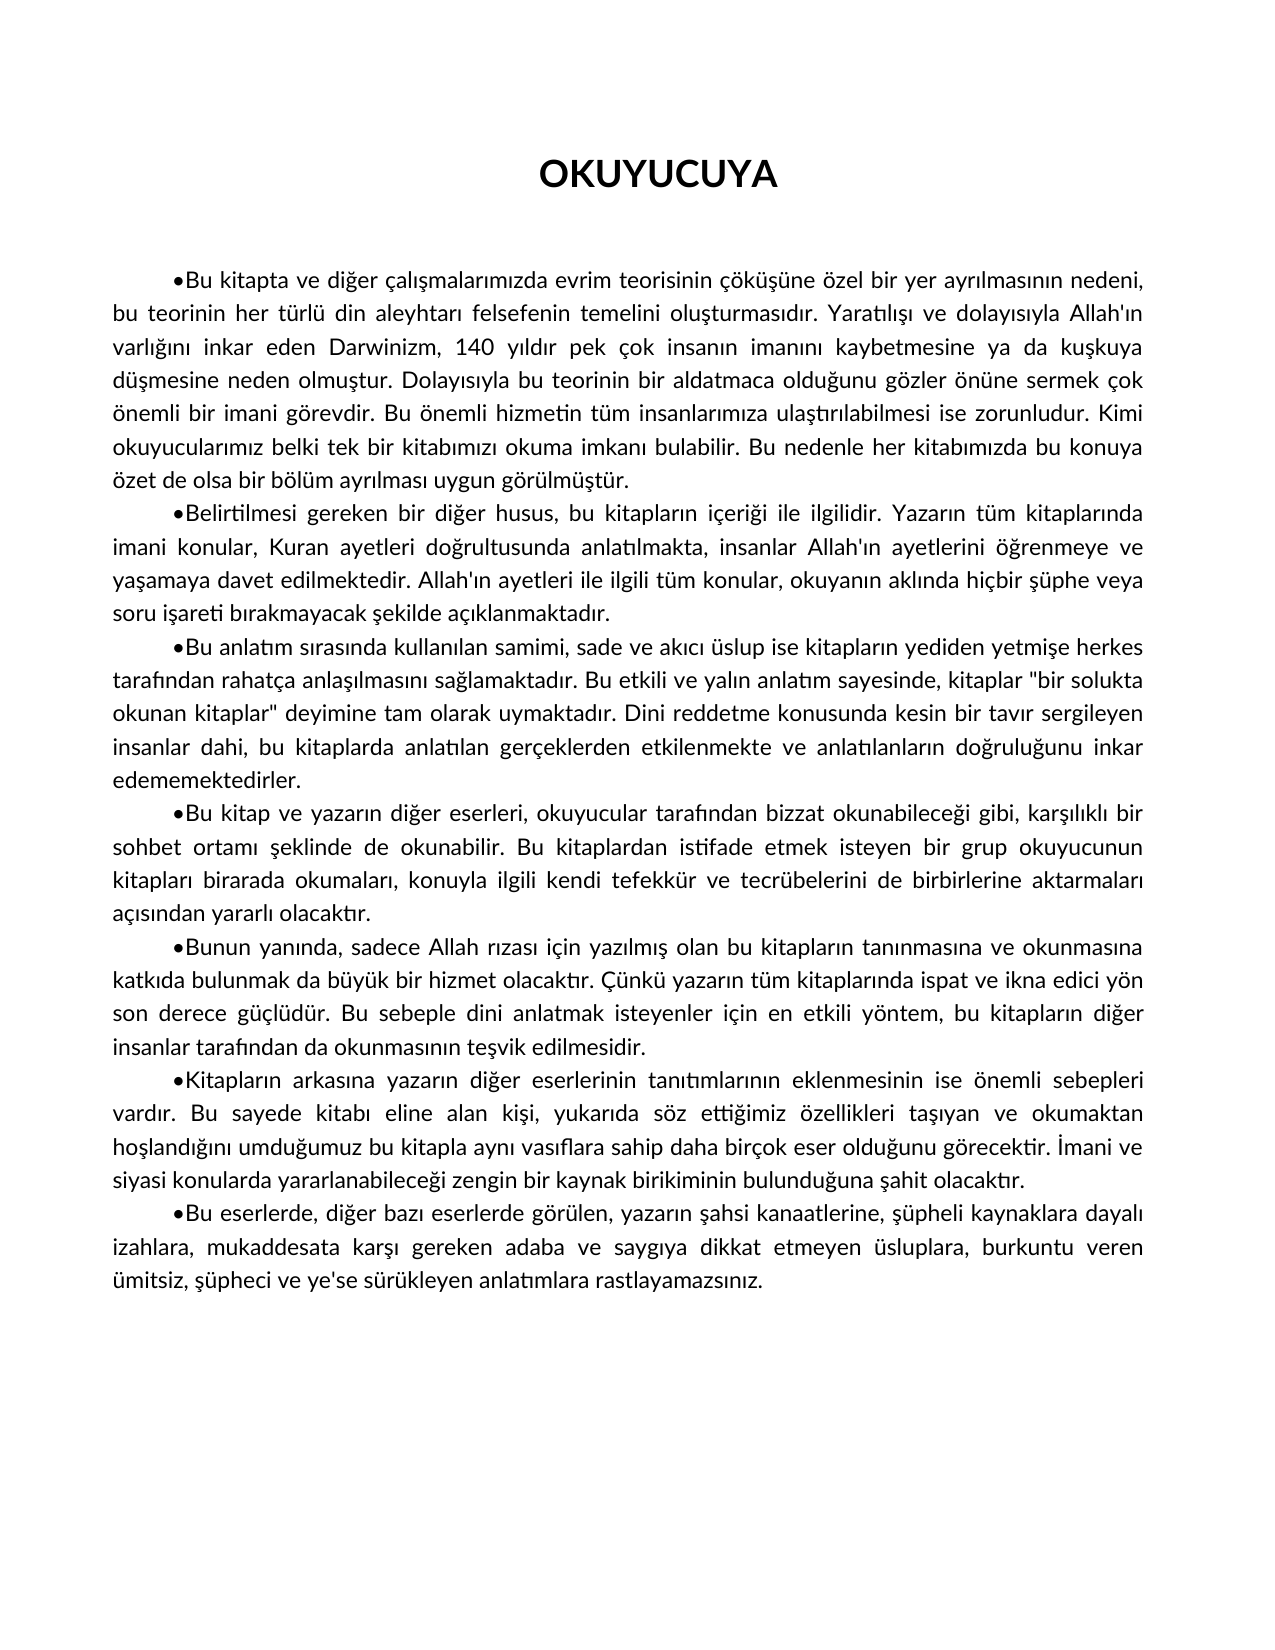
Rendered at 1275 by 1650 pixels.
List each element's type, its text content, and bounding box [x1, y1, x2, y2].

text •Bu anlatım sırasında kullanılan samimi, sade ve akıcı üslup ise kitapların yediden yetmişe herkes tarafından rahatça anlaşılmasını sağlamaktadır. Bu etkili ve yalın anlatım sayesinde, kitaplar "bir solukta okunan kitaplar" deyimine tam olarak uymaktadır. Dini reddetme konusunda kesin bir tavır sergileyen insanlar dahi, bu kitaplarda anlatılan gerçeklerden etkilenmekte ve anlatılanların doğruluğunu inkar edememektedirler. [112, 628, 1145, 795]
text •Belirtilmesi gereken bir diğer husus, bu kitapların içeriği ile ilgilidir. Yazarın tüm kitaplarında imani konular, Kuran ayetleri doğrultusunda anlatılmakta, insanlar Allah'ın ayetlerini öğrenmeye ve yaşamaya davet edilmektedir. Allah'ın ayetleri ile ilgili tüm konular, okuyanın aklında hiçbir şüphe veya soru işareti bırakmayacak şekilde açıklanmaktadır. [112, 495, 1145, 628]
text •Bu eserlerde, diğer bazı eserlerde görülen, yazarın şahsi kanaatlerine, şüpheli kaynaklara dayalı izahlara, mukaddesata karşı gereken adaba ve saygıya dikkat etmeyen üsluplara, burkuntu veren ümitsiz, şüpheci ve ye'se sürükleyen anlatımlara rastlayamazsınız. [112, 1195, 1145, 1295]
text OKUYUCUYA [112, 150, 1145, 195]
text •Bu kitap ve yazarın diğer eserleri, okuyucular tarafından bizzat okunabileceği gibi, karşılıklı bir sohbet ortamı şeklinde de okunabilir. Bu kitaplardan istifade etmek isteyen bir grup okuyucunun kitapları birarada okumaları, konuyla ilgili kendi tefekkür ve tecrübelerini de birbirlerine aktarmaları açısından yararlı olacaktır. [112, 795, 1145, 928]
text •Bu kitapta ve diğer çalışmalarımızda evrim teorisinin çöküşüne özel bir yer ayrılmasının nedeni, bu teorinin her türlü din aleyhtarı felsefenin temelini oluşturmasıdır. Yaratılışı ve dolayısıyla Allah'ın varlığını inkar eden Darwinizm, 140 yıldır pek çok insanın imanını kaybetmesine ya da kuşkuya düşmesine neden olmuştur. Dolayısıyla bu teorinin bir aldatmaca olduğunu gözler önüne sermek çok önemli bir imani görevdir. Bu önemli hizmetin tüm insanlarımıza ulaştırılabilmesi ise zorunludur. Kimi okuyucularımız belki tek bir kitabımızı okuma imkanı bulabilir. Bu nedenle her kitabımızda bu konuya özet de olsa bir bölüm ayrılması uygun görülmüştür. [112, 262, 1145, 495]
text •Kitapların arkasına yazarın diğer eserlerinin tanıtımlarının eklenmesinin ise önemli sebepleri vardır. Bu sayede kitabı eline alan kişi, yukarıda söz ettiğimiz özellikleri taşıyan ve okumaktan hoşlandığını umduğumuz bu kitapla aynı vasıflara sahip daha birçok eser olduğunu görecektir. İmani ve siyasi konularda yararlanabileceği zengin bir kaynak birikiminin bulunduğuna şahit olacaktır. [112, 1062, 1145, 1195]
text •Bunun yanında, sadece Allah rızası için yazılmış olan bu kitapların tanınmasına ve okunmasına katkıda bulunmak da büyük bir hizmet olacaktır. Çünkü yazarın tüm kitaplarında ispat ve ikna edici yön son derece güçlüdür. Bu sebeple dini anlatmak isteyenler için en etkili yöntem, bu kitapların diğer insanlar tarafından da okunmasının teşvik edilmesidir. [112, 928, 1145, 1062]
